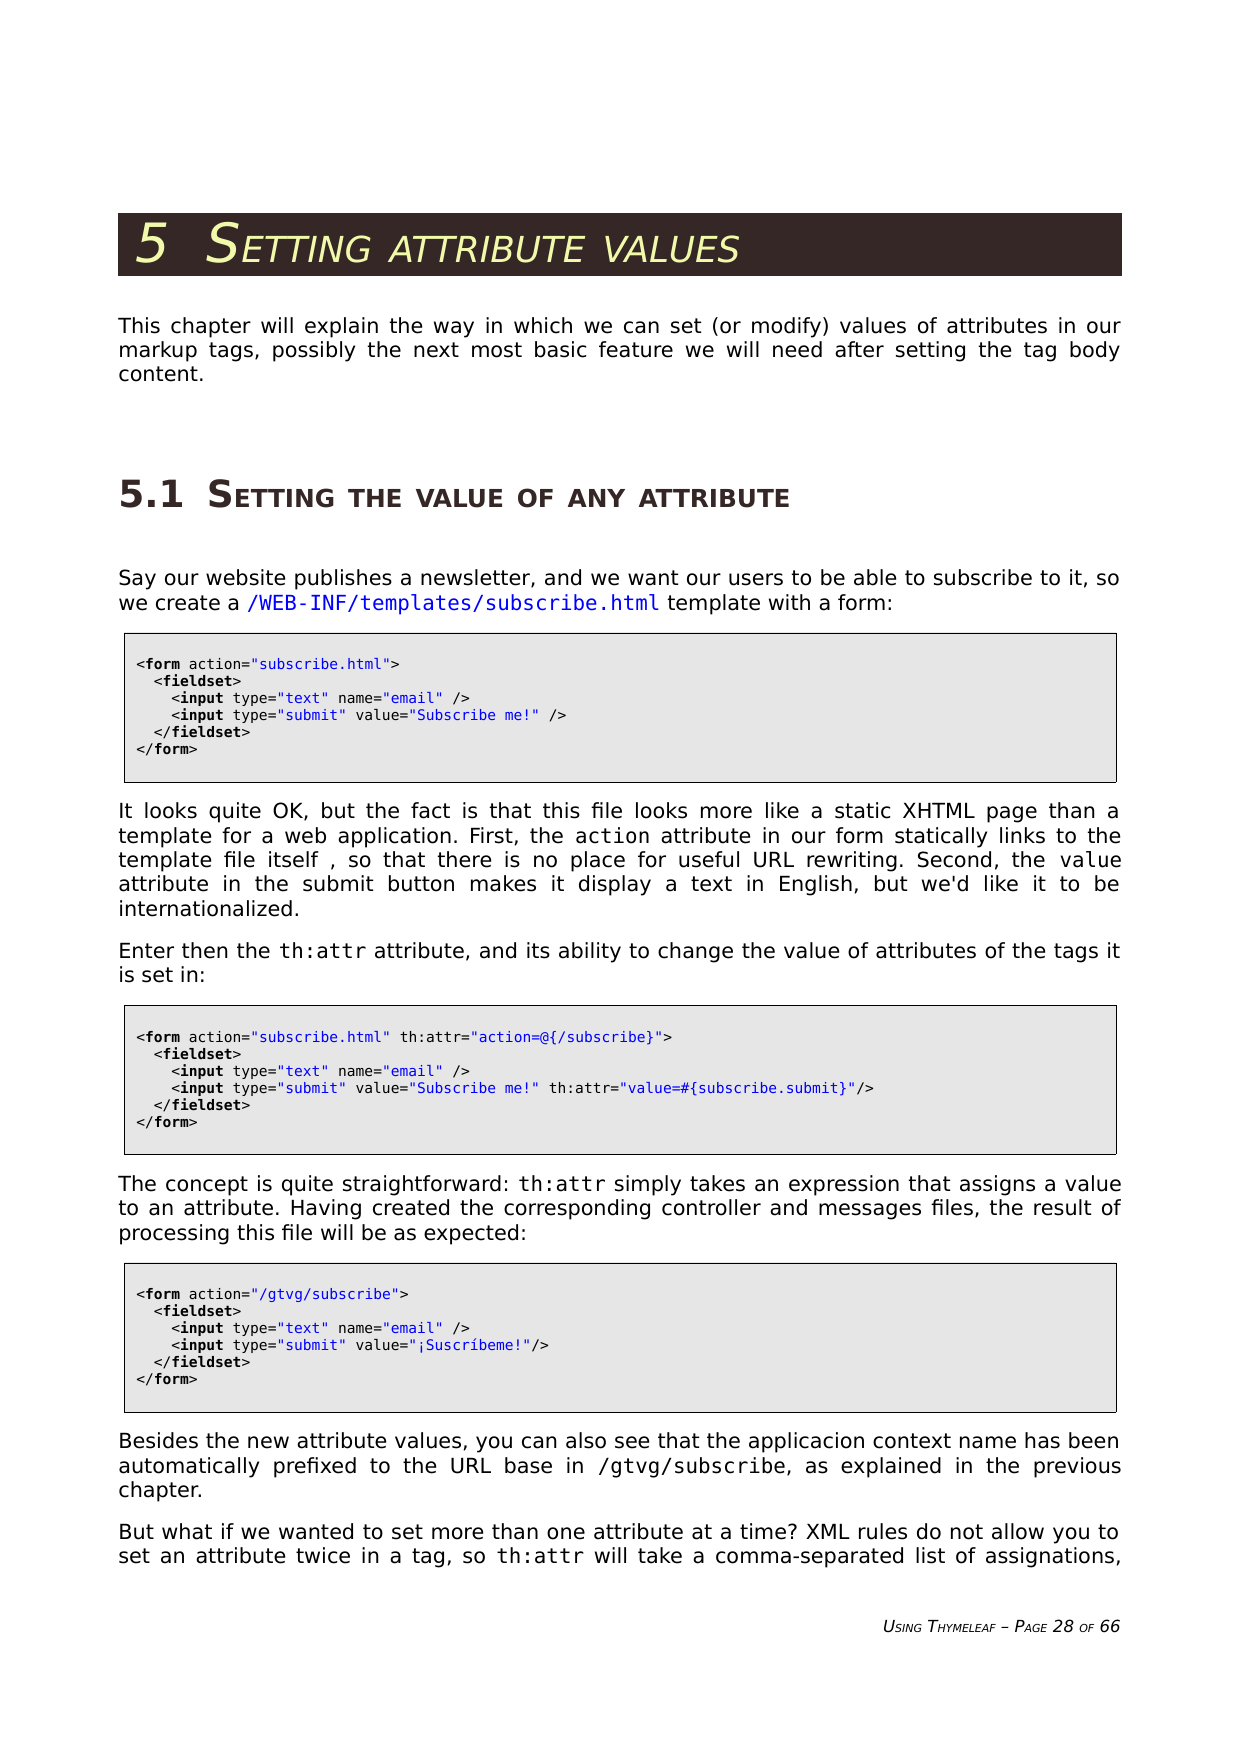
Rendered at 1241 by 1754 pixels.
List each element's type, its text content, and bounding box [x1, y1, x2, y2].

text <form action="subscribe.html"> <fieldset> <input type="text" name="email" /> <input type="submit" value="Subscribe me!" /> </fieldset> </form> [125, 634, 1116, 782]
text Besides the new attribute values, you can also see that the applicacion context name has been automatically prefixed to the URL base in /gtvg/subscribe, as explained in the previous chapter. [118, 1429, 1122, 1502]
text This chapter will explain the way in which we can set (or modify) values of attributes in our markup tags, possibly the next most basic feature we will need after setting the tag body content. [118, 314, 1122, 387]
text It looks quite OK, but the fact is that this file looks more like a static XHTML page than a template for a web application. First, the action attribute in our form statically links to the template file itself , so that there is no place for useful URL rewriting. Second, the value attribute in the submit button makes it display a text in English, but we'd like it to be internationalized. [118, 799, 1122, 921]
text <form action="subscribe.html" th:attr="action=@{/subscribe}"> <fieldset> <input type="text" name="email" /> <input type="submit" value="Subscribe me!" th:attr="value=#{subscribe.submit}"/> </fieldset> </form> [125, 1006, 1116, 1154]
text But what if we wanted to set more than one attribute at a time? XML rules do not allow you to set an attribute twice in a tag, so th:attr will take a comma-separated list of assignations, [118, 1520, 1122, 1569]
text Say our website publishes a newsletter, and we want our users to be able to subscribe to it, so we create a /WEB-INF/templates/subscribe.html template with a form: [118, 566, 1122, 615]
subtitle Setting the value of any attribute [118, 472, 1122, 516]
text <form action="/gtvg/subscribe"> <fieldset> <input type="text" name="email" /> <input type="submit" value="¡Suscríbeme!"/> </fieldset> </form> [125, 1264, 1116, 1412]
subtitle Setting attribute values [118, 213, 1122, 276]
text Enter then the th:attr attribute, and its ability to change the value of attributes of the tags it is set in: [118, 939, 1122, 987]
text The concept is quite straightforward: th:attr simply takes an expression that assigns a value to an attribute. Having created the corresponding controller and messages files, the result of processing this file will be as expected: [118, 1172, 1122, 1245]
